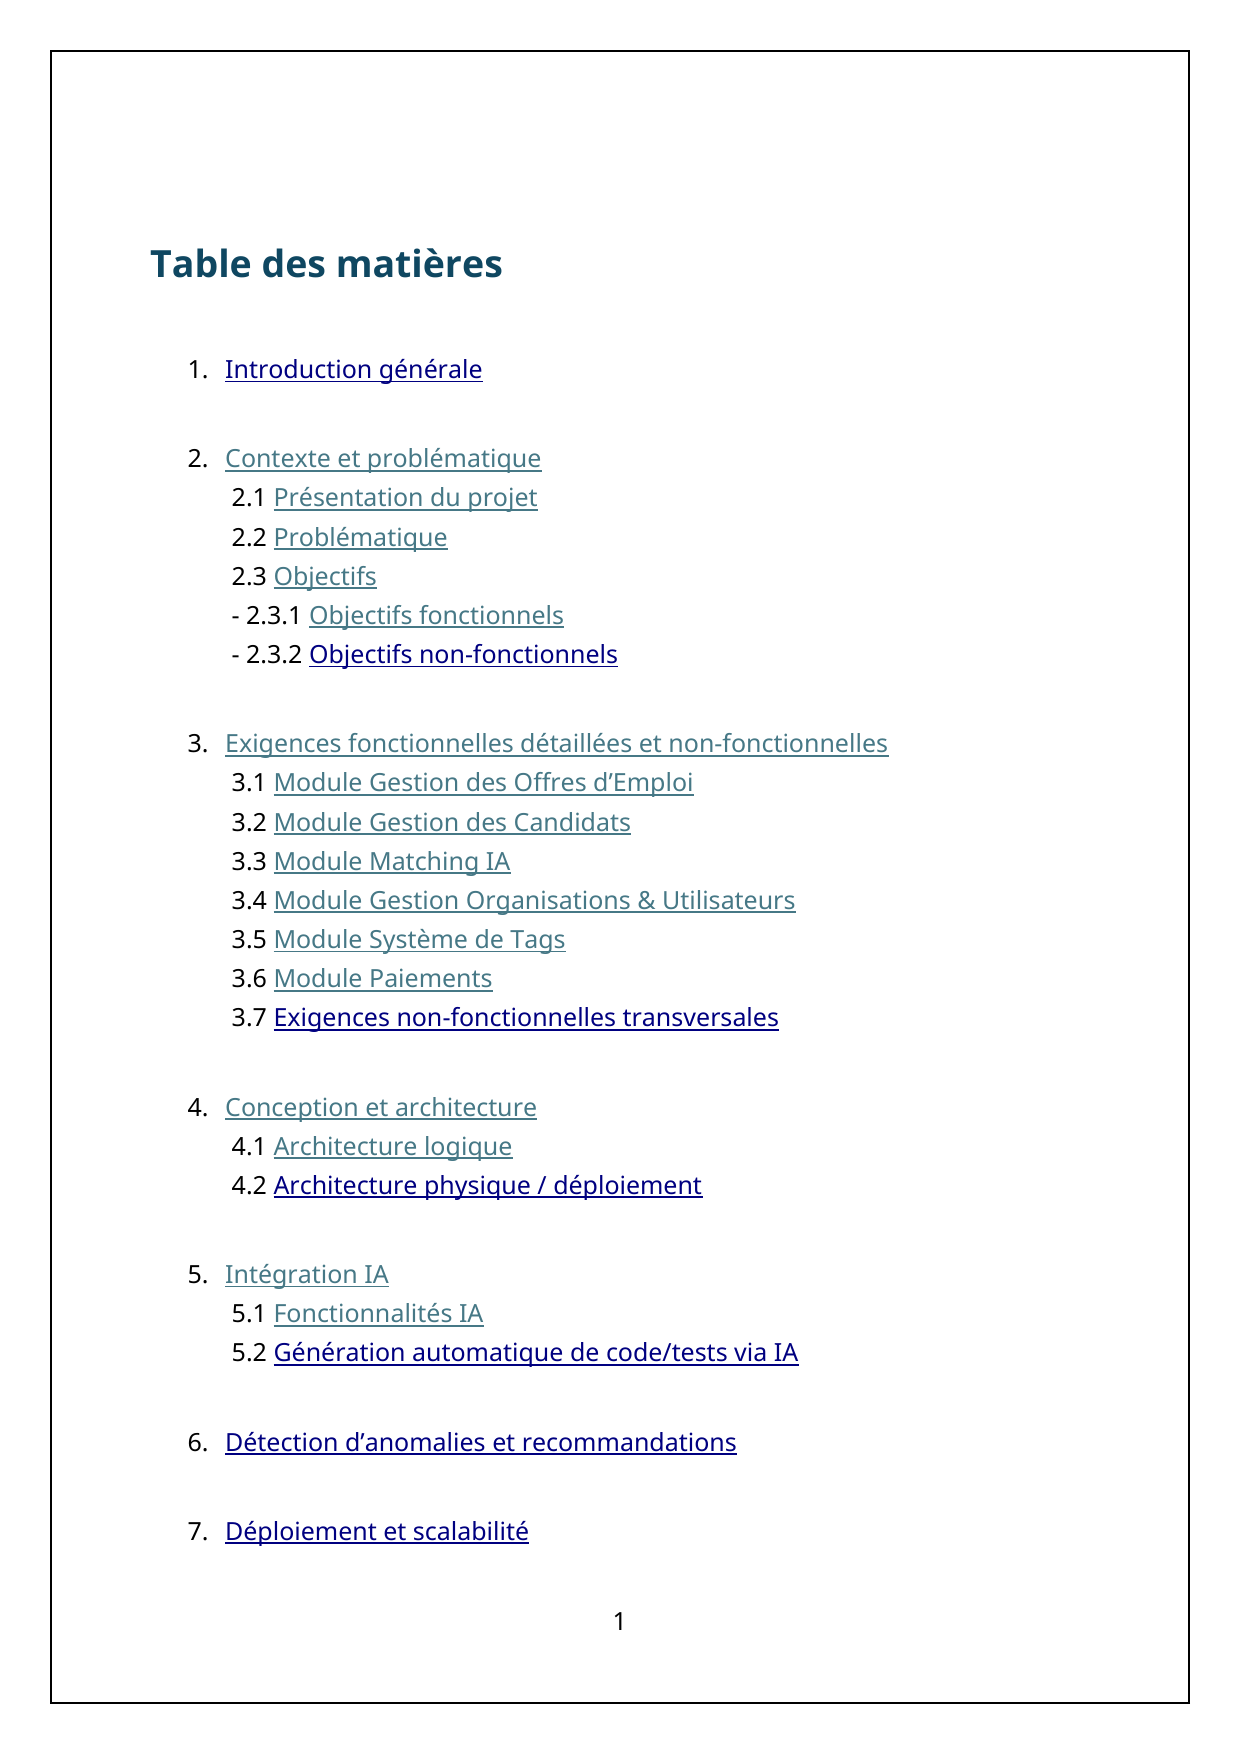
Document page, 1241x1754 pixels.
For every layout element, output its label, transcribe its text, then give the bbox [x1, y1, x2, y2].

list Exigences fonctionnelles détaillées et non-fonctionnelles 3.1 Module Gestion des Offres d’Emploi 3.2 Module Gestion des Candidats 3.3 Module Matching IA 3.4 Module Gestion Organisations & Utilisateurs 3.5 Module Système de Tags 3.6 Module Paiements 3.7 Exigences non-fonctionnelles transversales [187, 726, 1090, 1034]
list Contexte et problématique 2.1 Présentation du projet 2.2 Problématique 2.3 Objectifs - 2.3.1 Objectifs fonctionnels - 2.3.2 Objectifs non-fonctionnels [187, 441, 1090, 671]
list Détection d’anomalies et recommandations [187, 1424, 1090, 1458]
list Déploiement et scalabilité [187, 1513, 1090, 1547]
subtitle Table des matières [150, 237, 1090, 288]
list Introduction générale [187, 352, 1090, 386]
list Intégration IA 5.1 Fonctionnalités IA 5.2 Génération automatique de code/tests via IA [187, 1257, 1090, 1369]
list Conception et architecture 4.1 Architecture logique 4.2 Architecture physique / déploiement [187, 1089, 1090, 1202]
